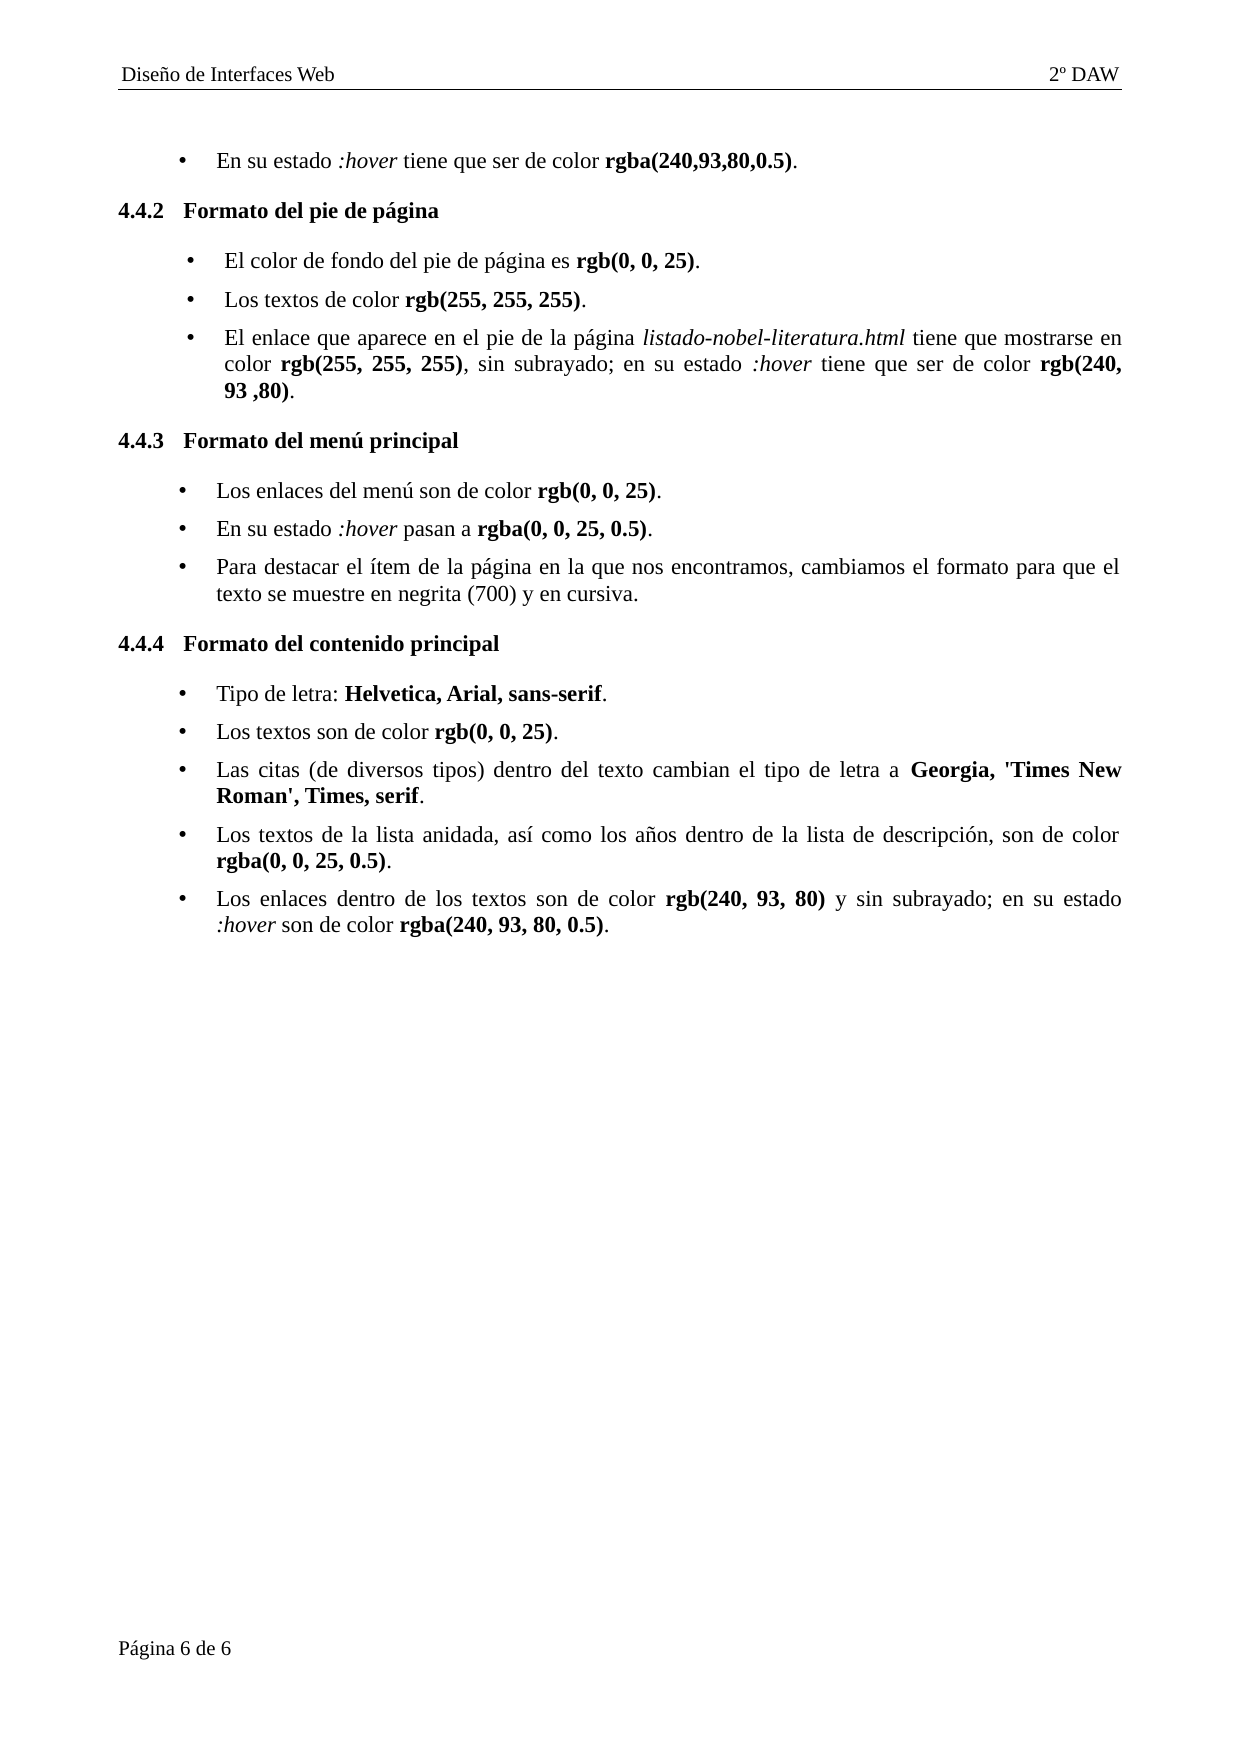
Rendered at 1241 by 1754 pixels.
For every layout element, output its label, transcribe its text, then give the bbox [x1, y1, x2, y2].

list Los textos de color rgb(255, 255, 255). [187, 286, 1122, 312]
list Los textos son de color rgb(0, 0, 25). [178, 718, 1122, 744]
list Los enlaces del menú son de color rgb(0, 0, 25). [178, 477, 1122, 503]
subtitle Formato del pie de página [118, 198, 1122, 224]
list Para destacar el ítem de la página en la que nos encontramos, cambiamos el formato para que el texto se muestre en negrita (700) y en cursiva. [178, 553, 1122, 606]
list Tipo de letra: Helvetica, Arial, sans-serif. [178, 679, 1122, 706]
list Las citas (de diversos tipos) dentro del texto cambian el tipo de letra a Georgia, 'Times New Roman', Times, serif. [178, 756, 1122, 809]
subtitle Formato del contenido principal [118, 629, 1122, 656]
list En su estado :hover pasan a rgba(0, 0, 25, 0.5). [178, 515, 1122, 541]
subtitle Formato del menú principal [118, 427, 1122, 453]
list Los textos de la lista anidada, así como los años dentro de la lista de descripción, son de color rgba(0, 0, 25, 0.5). [178, 821, 1122, 873]
list Los enlaces dentro de los textos son de color rgb(240, 93, 80) y sin subrayado; en su estado :hover son de color rgba(240, 93, 80, 0.5). [178, 885, 1122, 938]
list El enlace que aparece en el pie de la página listado-nobel-literatura.html tiene que mostrarse en color rgb(255, 255, 255), sin subrayado; en su estado :hover tiene que ser de color rgb(240, 93 ,80). [187, 324, 1122, 403]
list En su estado :hover tiene que ser de color rgba(240,93,80,0.5). [178, 148, 1122, 174]
list El color de fondo del pie de página es rgb(0, 0, 25). [187, 248, 1122, 274]
